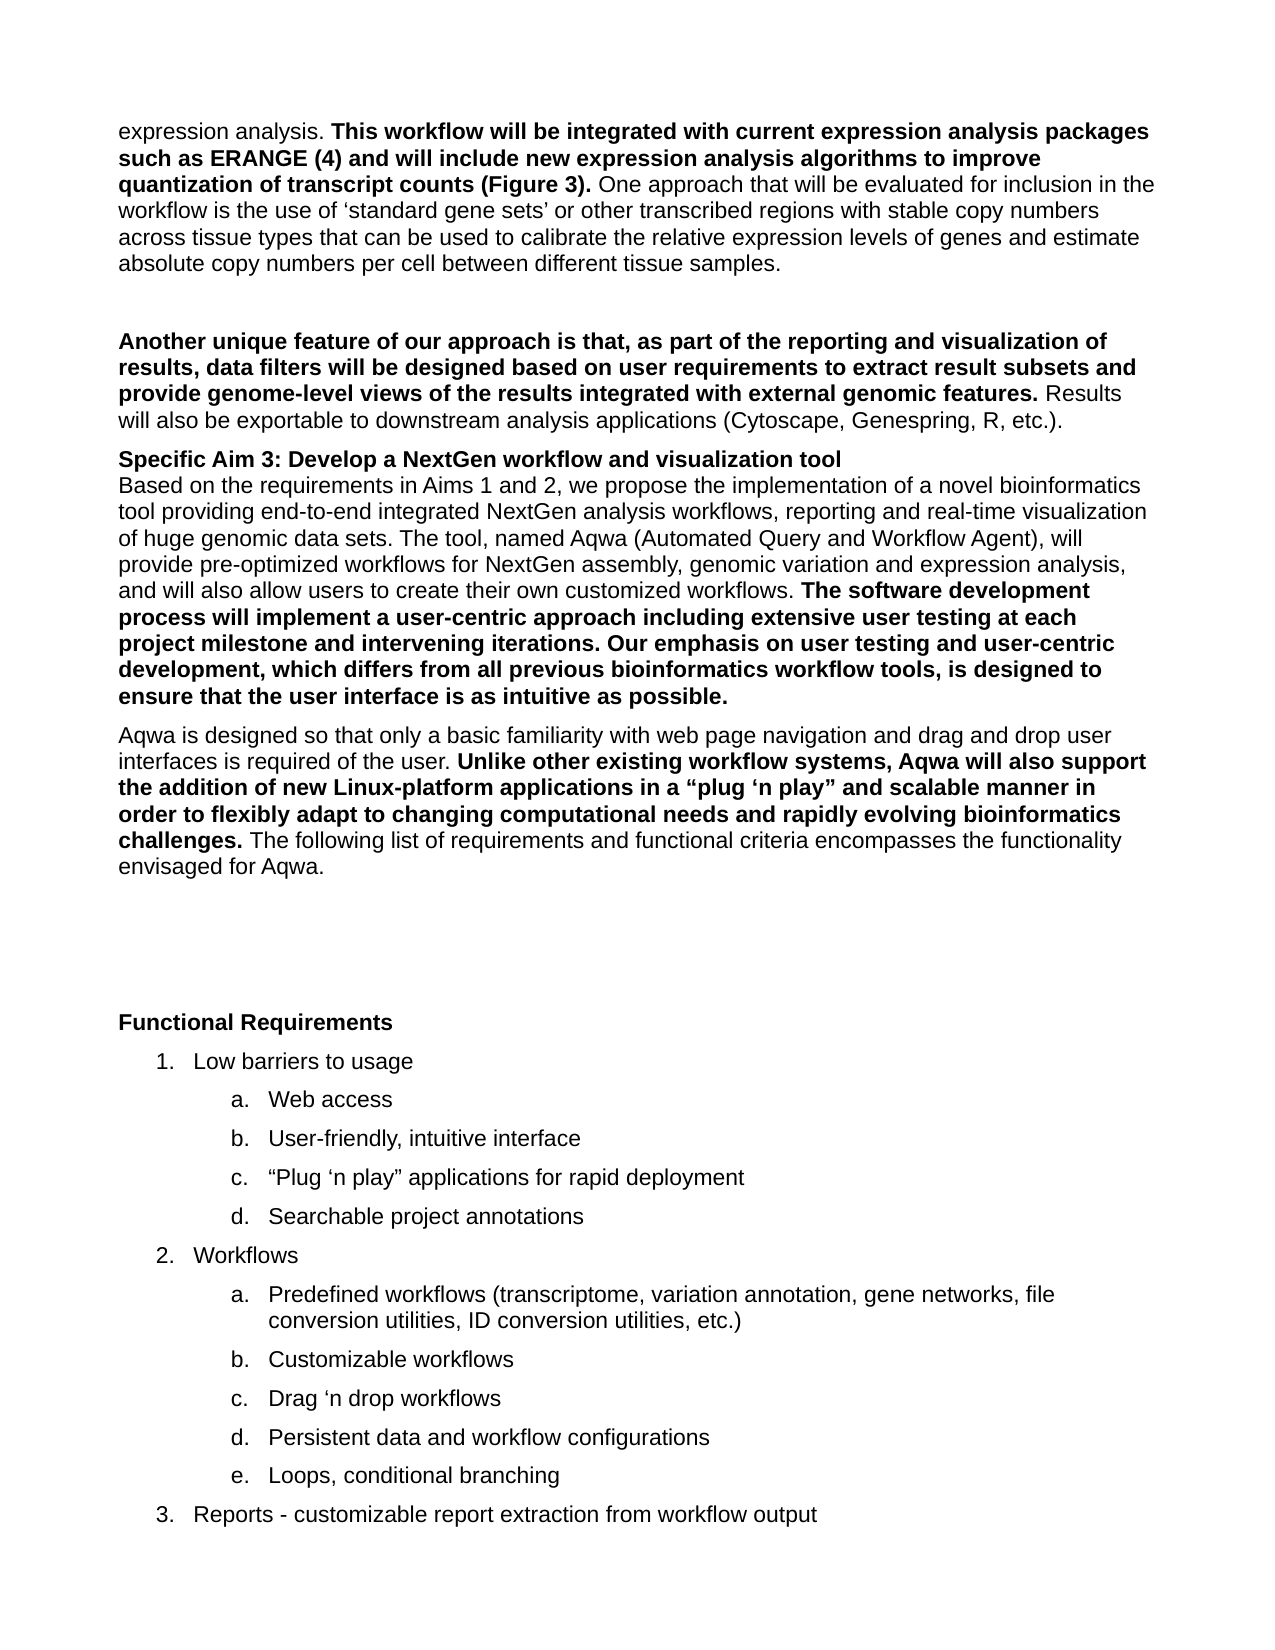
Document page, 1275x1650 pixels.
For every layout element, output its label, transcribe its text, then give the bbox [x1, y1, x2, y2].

list Persistent data and workflow configurations [231, 1424, 1157, 1450]
list Loops, conditional branching [231, 1462, 1157, 1489]
list Reports - customizable report extraction from workflow output [156, 1501, 1157, 1528]
list Customizable workflows [231, 1346, 1157, 1372]
text Functional Requirements [118, 1009, 1157, 1035]
list Web access [231, 1086, 1157, 1113]
list “Plug ‘n play” applications for rapid deployment [231, 1164, 1157, 1191]
text expression analysis. This workflow will be integrated with current expression analysis packages such as ERANGE (4) and will include new expression analysis algorithms to improve quantization of transcript counts (Figure 3). One approach that will be evaluated for inclusion in the workflow is the use of ‘standard gene sets’ or other transcribed regions with stable copy numbers across tissue types that can be used to calibrate the relative expression levels of genes and estimate absolute copy numbers per cell between different tissue samples. [118, 118, 1157, 276]
list Predefined workflows (transcriptome, variation annotation, gene networks, file conversion utilities, ID conversion utilities, etc.) [231, 1281, 1157, 1333]
text Aqwa is designed so that only a basic familiarity with web page navigation and drag and drop user interfaces is required of the user. Unlike other existing workflow systems, Aqwa will also support the addition of new Linux-platform applications in a “plug ‘n play” and scalable manner in order to flexibly adapt to changing computational needs and rapidly evolving bioinformatics challenges. The following list of requirements and functional criteria encompasses the functionality envisaged for Aqwa. [118, 722, 1157, 880]
list Low barriers to usage [156, 1048, 1157, 1074]
list Workflows [156, 1242, 1157, 1268]
list User-friendly, intuitive interface [231, 1125, 1157, 1152]
text Another unique feature of our approach is that, as part of the reporting and visualization of results, data filters will be designed based on user requirements to extract result subsets and provide genome-level views of the results integrated with external genomic features. Results will also be exportable to downstream analysis applications (Cytoscape, Genespring, R, etc.). [118, 328, 1157, 433]
text Specific Aim 3: Develop a NextGen workflow and visualization tool Based on the requirements in Aims 1 and 2, we propose the implementation of a novel bioinformatics tool providing end-to-end integrated NextGen analysis workflows, reporting and real-time visualization of huge genomic data sets. The tool, named Aqwa (Automated Query and Workflow Agent), will provide pre-optimized workflows for NextGen assembly, genomic variation and expression analysis, and will also allow users to create their own customized workflows. The software development process will implement a user-centric approach including extensive user testing at each project milestone and intervening iterations. Our emphasis on user testing and user-centric development, which differs from all previous bioinformatics workflow tools, is designed to ensure that the user interface is as intuitive as possible. [118, 446, 1157, 709]
list Searchable project annotations [231, 1203, 1157, 1229]
list Drag ‘n drop workflows [231, 1385, 1157, 1411]
